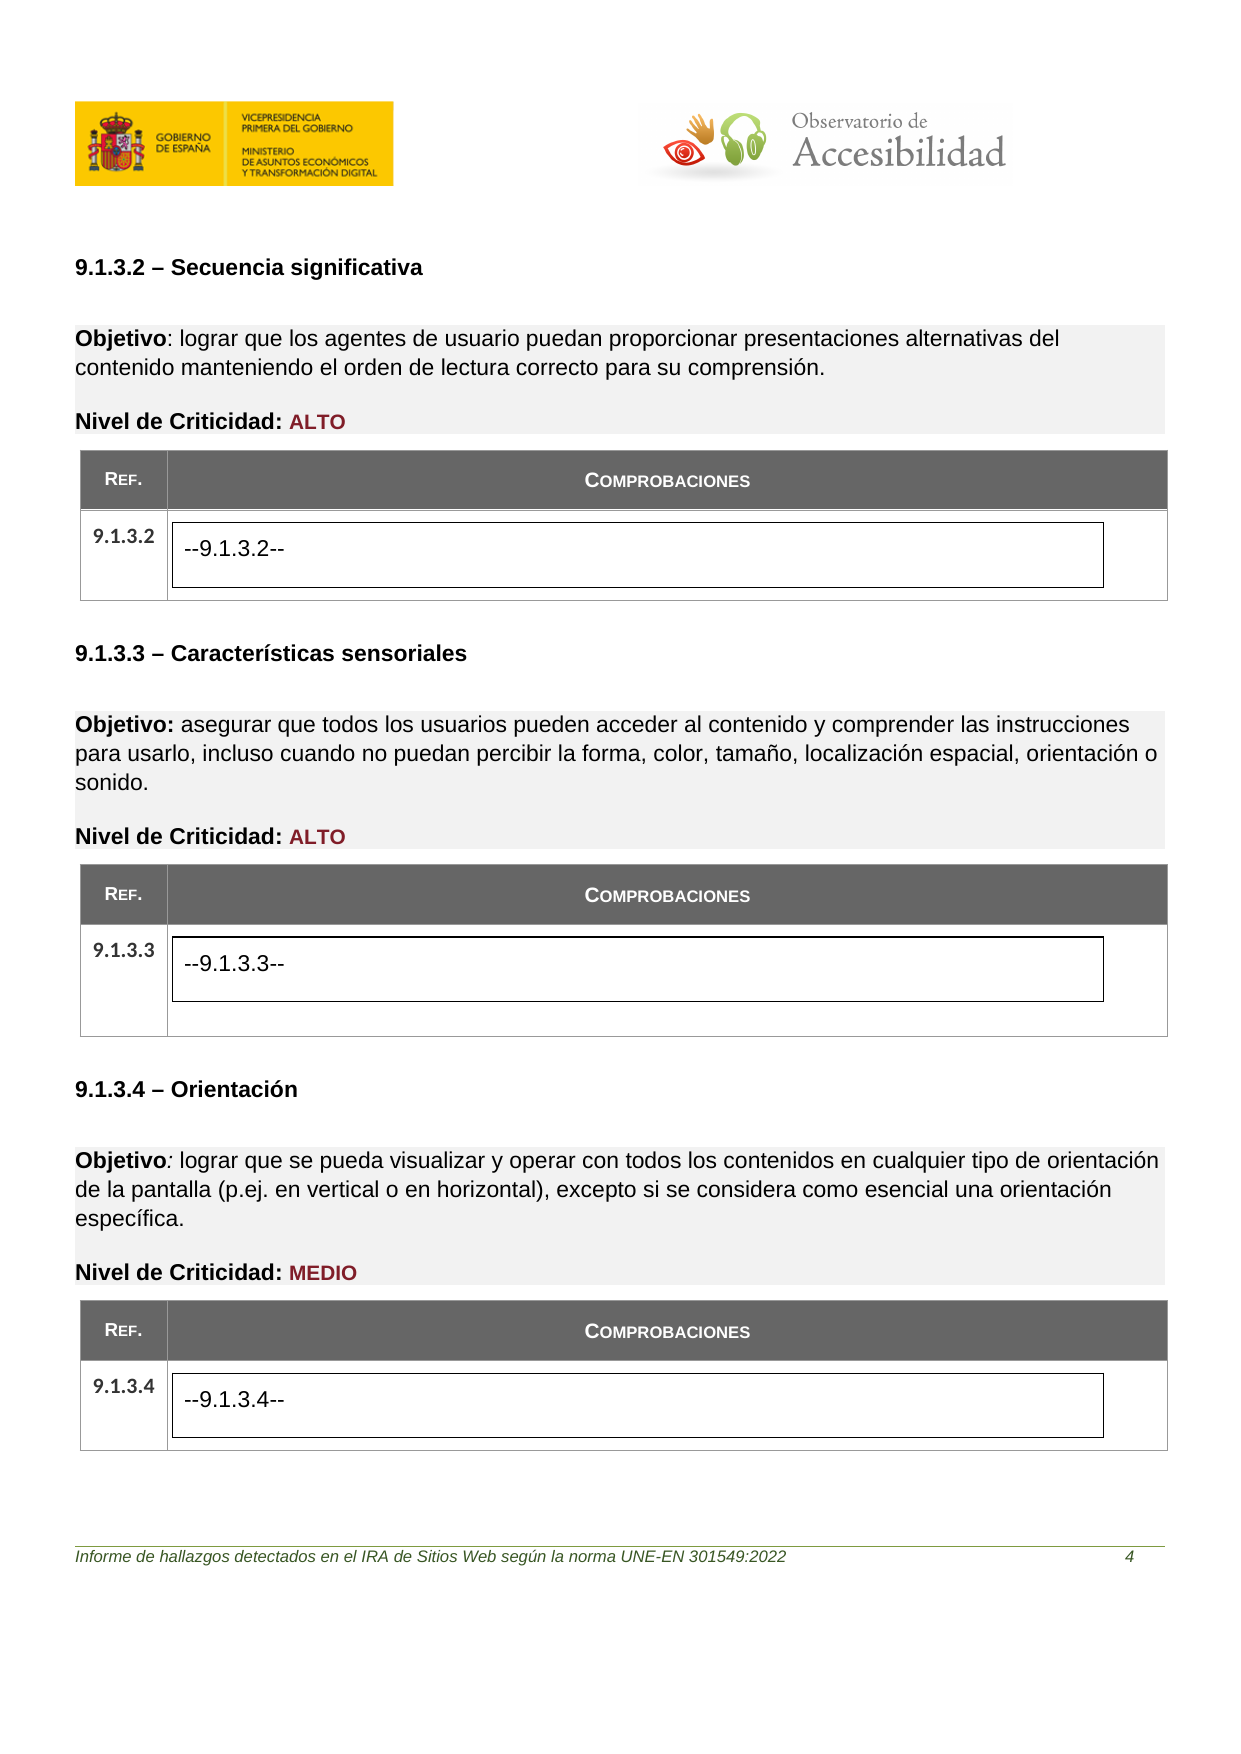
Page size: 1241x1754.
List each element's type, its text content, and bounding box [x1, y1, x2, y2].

table_cell [168, 1361, 1167, 1450]
table_cell 9.1.3.3 [81, 925, 167, 1036]
table_cell 9.1.3.2 [81, 511, 167, 599]
text Objetivo: lograr que se pueda visualizar y operar con todos los contenidos en cualquier tipo de orientación de la pantalla (p.ej. en vertical o en horizontal), excepto si se considera como esencial una orientación específica. [75, 1147, 1165, 1231]
text 9.1.3.3 – Características sensoriales [60, 625, 1121, 681]
text 9.1.3.2 – Secuencia significativa [60, 239, 1121, 295]
table_header Comprobaciones [168, 1301, 1167, 1360]
table_header --9.1.3.3-- [173, 938, 1103, 1001]
table_header Ref. [81, 865, 167, 924]
text Nivel de Criticidad: ALTO [75, 823, 1165, 849]
table_cell 9.1.3.4 [81, 1361, 167, 1450]
table_header Ref. [81, 1301, 167, 1360]
text Nivel de Criticidad: ALTO [75, 408, 1165, 434]
text Objetivo: asegurar que todos los usuarios pueden acceder al contenido y comprender las instrucciones para usarlo, incluso cuando no puedan percibir la forma, color, tamaño, localización espacial, orientación o sonido. [75, 711, 1165, 795]
table_header --9.1.3.4-- [173, 1374, 1103, 1437]
text Objetivo: lograr que los agentes de usuario puedan proporcionar presentaciones alternativas del contenido manteniendo el orden de lectura correcto para su comprensión. [75, 325, 1165, 381]
table_header Comprobaciones [168, 451, 1167, 509]
picture [637, 103, 1013, 186]
table_cell [168, 511, 1167, 599]
table_cell [168, 925, 1167, 1036]
table_header --9.1.3.2-- [173, 523, 1103, 587]
text Nivel de Criticidad: MEDIO [75, 1259, 1165, 1285]
text 9.1.3.4 – Orientación [60, 1061, 1121, 1117]
picture [75, 101, 394, 186]
table_header Ref. [81, 451, 167, 509]
table_header Comprobaciones [168, 865, 1167, 924]
